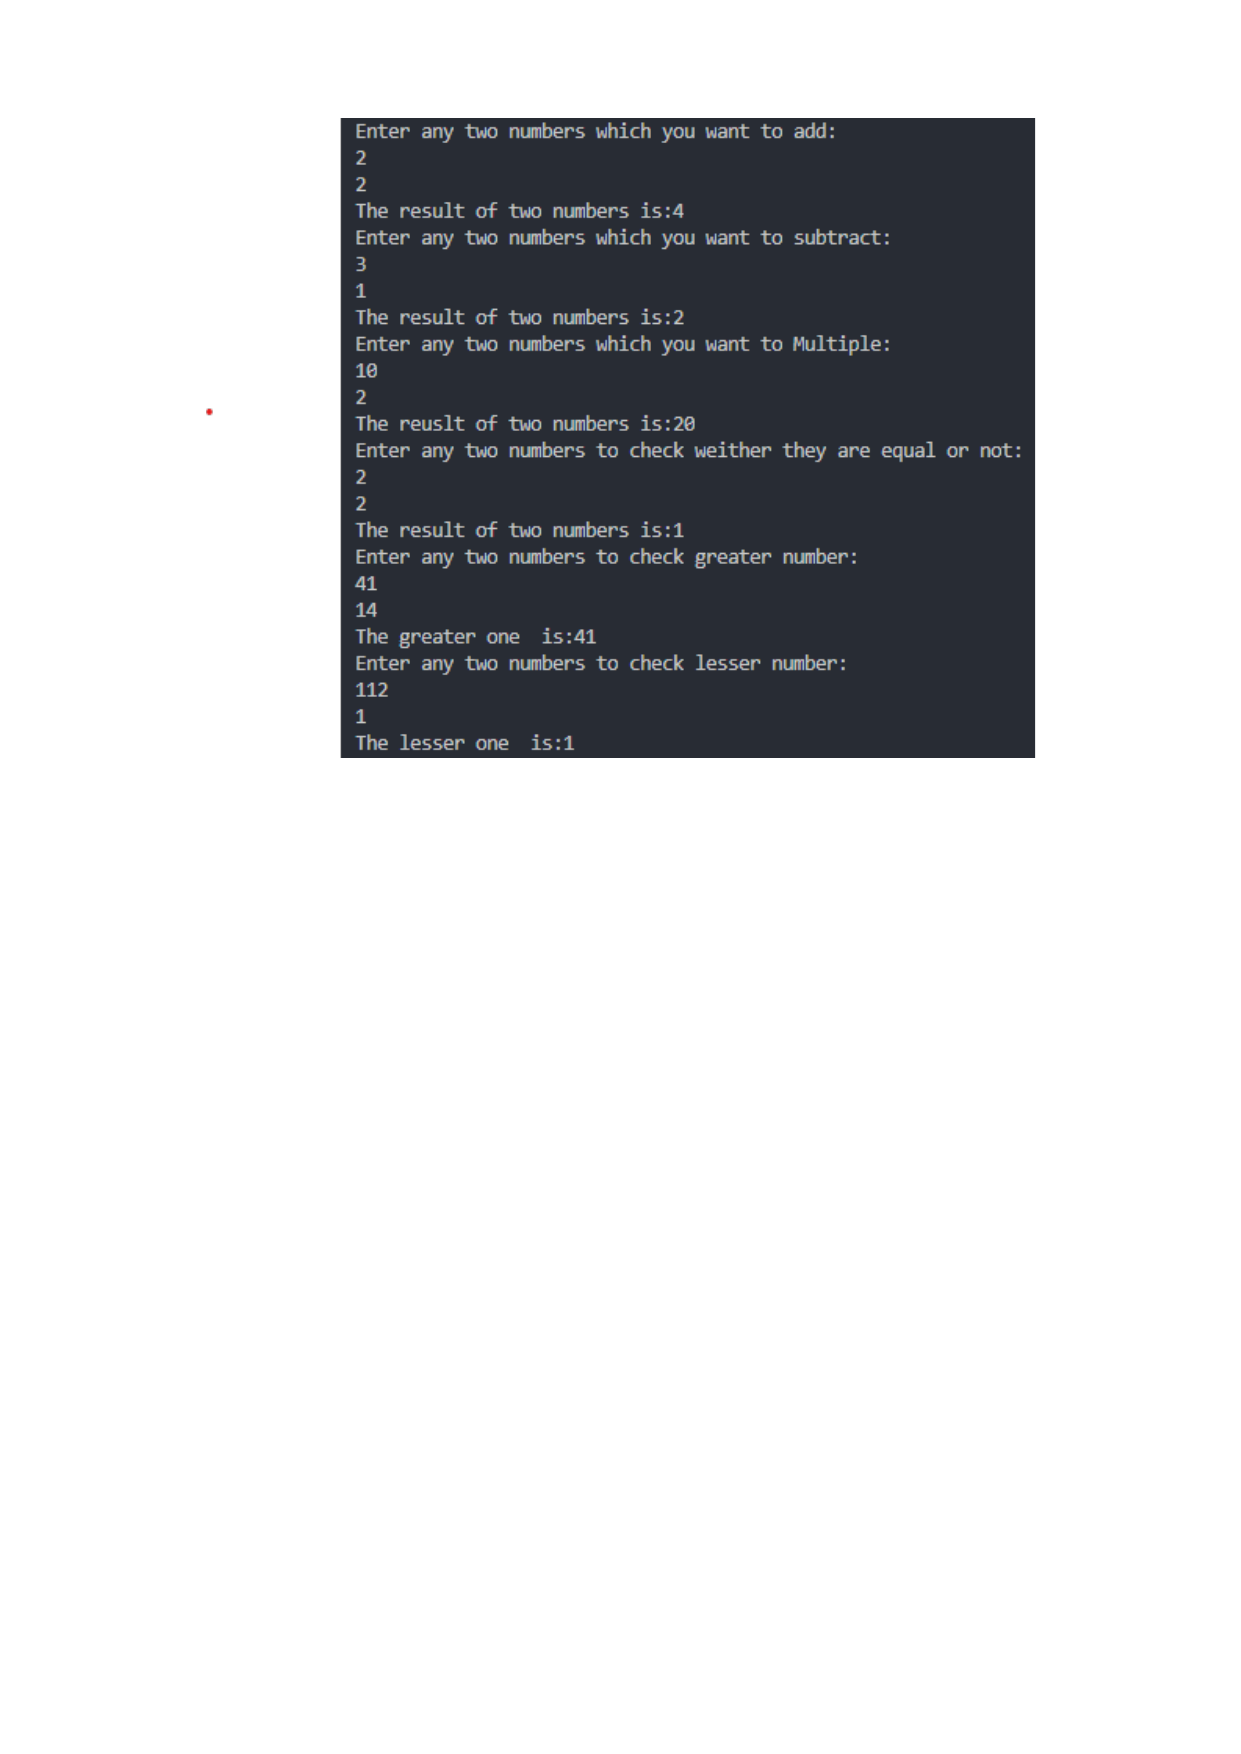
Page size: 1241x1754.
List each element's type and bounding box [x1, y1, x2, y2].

picture [205, 118, 1035, 758]
